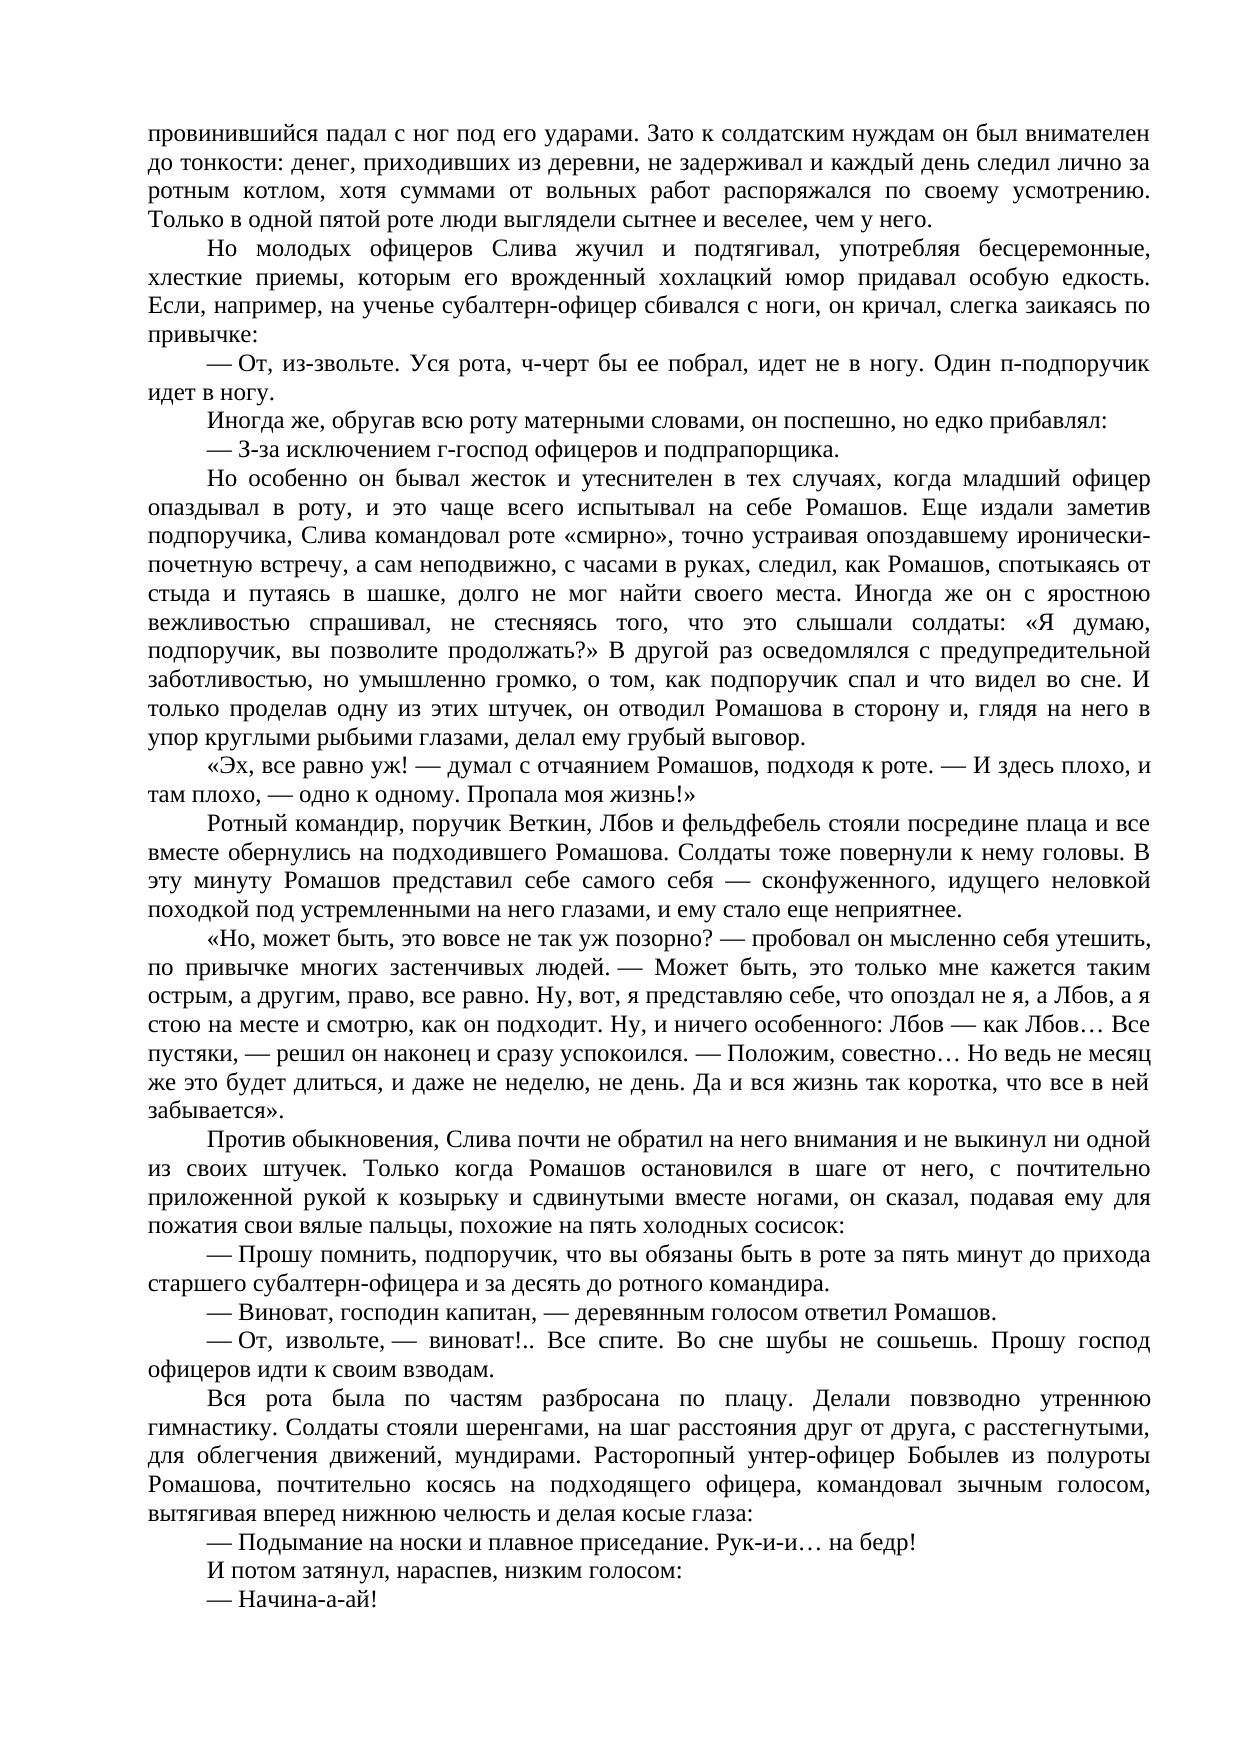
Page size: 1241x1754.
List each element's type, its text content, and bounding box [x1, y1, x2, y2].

text провинившийся падал с ног под его ударами. Зато к солдатским нуждам он был внимателен до тонкости: денег, приходивших из деревни, не задерживал и каждый день следил лично за ротным котлом, хотя суммами от вольных работ распоряжался по своему усмотрению. Только в одной пятой роте люди выглядели сытнее и веселее, чем у него. [148, 118, 1152, 233]
text — Начина-а-ай! [148, 1584, 1152, 1613]
text «Но, может быть, это вовсе не так уж позорно? — пробовал он мысленно себя утешить, по привычке многих застенчивых людей. — Может быть, это только мне кажется таким острым, а другим, право, все равно. Ну, вот, я представляю себе, что опоздал не я, а Лбов, а я стою на месте и смотрю, как он подходит. Ну, и ничего особенного: Лбов — как Лбов… Все пустяки, — решил он наконец и сразу успокоился. — Положим, совестно… Но ведь не месяц же это будет длиться, и даже не неделю, не день. Да и вся жизнь так коротка, что все в ней забывается». [148, 923, 1152, 1124]
text «Эх, все равно уж! — думал с отчаянием Ромашов, подходя к роте. — И здесь плохо, и там плохо, — одно к одному. Пропала моя жизнь!» [148, 751, 1152, 808]
text Против обыкновения, Слива почти не обратил на него внимания и не выкинул ни одной из своих штучек. Только когда Ромашов остановился в шаге от него, с почтительно приложенной рукой к козырьку и сдвинутыми вместе ногами, он сказал, подавая ему для пожатия свои вялые пальцы, похожие на пять холодных сосисок: [148, 1124, 1152, 1239]
text — Подымание на носки и плавное приседание. Рук-и-и… на бедр! [148, 1527, 1152, 1556]
text — Виноват, господин капитан, — деревянным голосом ответил Ромашов. [148, 1297, 1152, 1326]
text Ротный командир, поручик Веткин, Лбов и фельдфебель стояли посредине плаца и все вместе обернулись на подходившего Ромашова. Солдаты тоже повернули к нему головы. В эту минуту Ромашов представил себе самого себя — сконфуженного, идущего неловкой походкой под устремленными на него глазами, и ему стало еще неприятнее. [148, 808, 1152, 923]
text — От, извольте, — виноват!.. Все спите. Во сне шубы не сошьешь. Прошу господ офицеров идти к своим взводам. [148, 1326, 1152, 1383]
text Но молодых офицеров Слива жучил и подтягивал, употребляя бесцеремонные, хлесткие приемы, которым его врожденный хохлацкий юмор придавал особую едкость. Если, например, на ученье субалтерн-офицер сбивался с ноги, он кричал, слегка заикаясь по привычке: [148, 233, 1152, 348]
text — От, из-звольте. Уся рота, ч-черт бы ее побрал, идет не в ногу. Один п-подпоручик идет в ногу. [148, 348, 1152, 406]
text Вся рота была по частям разбросана по плацу. Делали повзводно утреннюю гимнастику. Солдаты стояли шеренгами, на шаг расстояния друг от друга, с расстегнутыми, для облегчения движений, мундирами. Расторопный унтер-офицер Бобылев из полуроты Ромашова, почтительно косясь на подходящего офицера, командовал зычным голосом, вытягивая вперед нижнюю челюсть и делая косые глаза: [148, 1383, 1152, 1527]
text — Прошу помнить, подпоручик, что вы обязаны быть в роте за пять минут до прихода старшего субалтерн-офицера и за десять до ротного командира. [148, 1239, 1152, 1297]
text — З-за исключением г-господ офицеров и подпрапорщика. [148, 434, 1152, 463]
text Иногда же, обругав всю роту матерными словами, он поспешно, но едко прибавлял: [148, 406, 1152, 434]
text Но особенно он бывал жесток и утеснителен в тех случаях, когда младший офицер опаздывал в роту, и это чаще всего испытывал на себе Ромашов. Еще издали заметив подпоручика, Слива командовал роте «смирно», точно устраивая опоздавшему иронически-почетную встречу, а сам неподвижно, с часами в руках, следил, как Ромашов, спотыкаясь от стыда и путаясь в шашке, долго не мог найти своего места. Иногда же он с яростною вежливостью спрашивал, не стесняясь того, что это слышали солдаты: «Я думаю, подпоручик, вы позволите продолжать?» В другой раз осведомлялся с предупредительной заботливостью, но умышленно громко, о том, как подпоручик спал и что видел во сне. И только проделав одну из этих штучек, он отводил Ромашова в сторону и, глядя на него в упор круглыми рыбьими глазами, делал ему грубый выговор. [148, 463, 1152, 751]
text И потом затянул, нараспев, низким голосом: [148, 1556, 1152, 1584]
